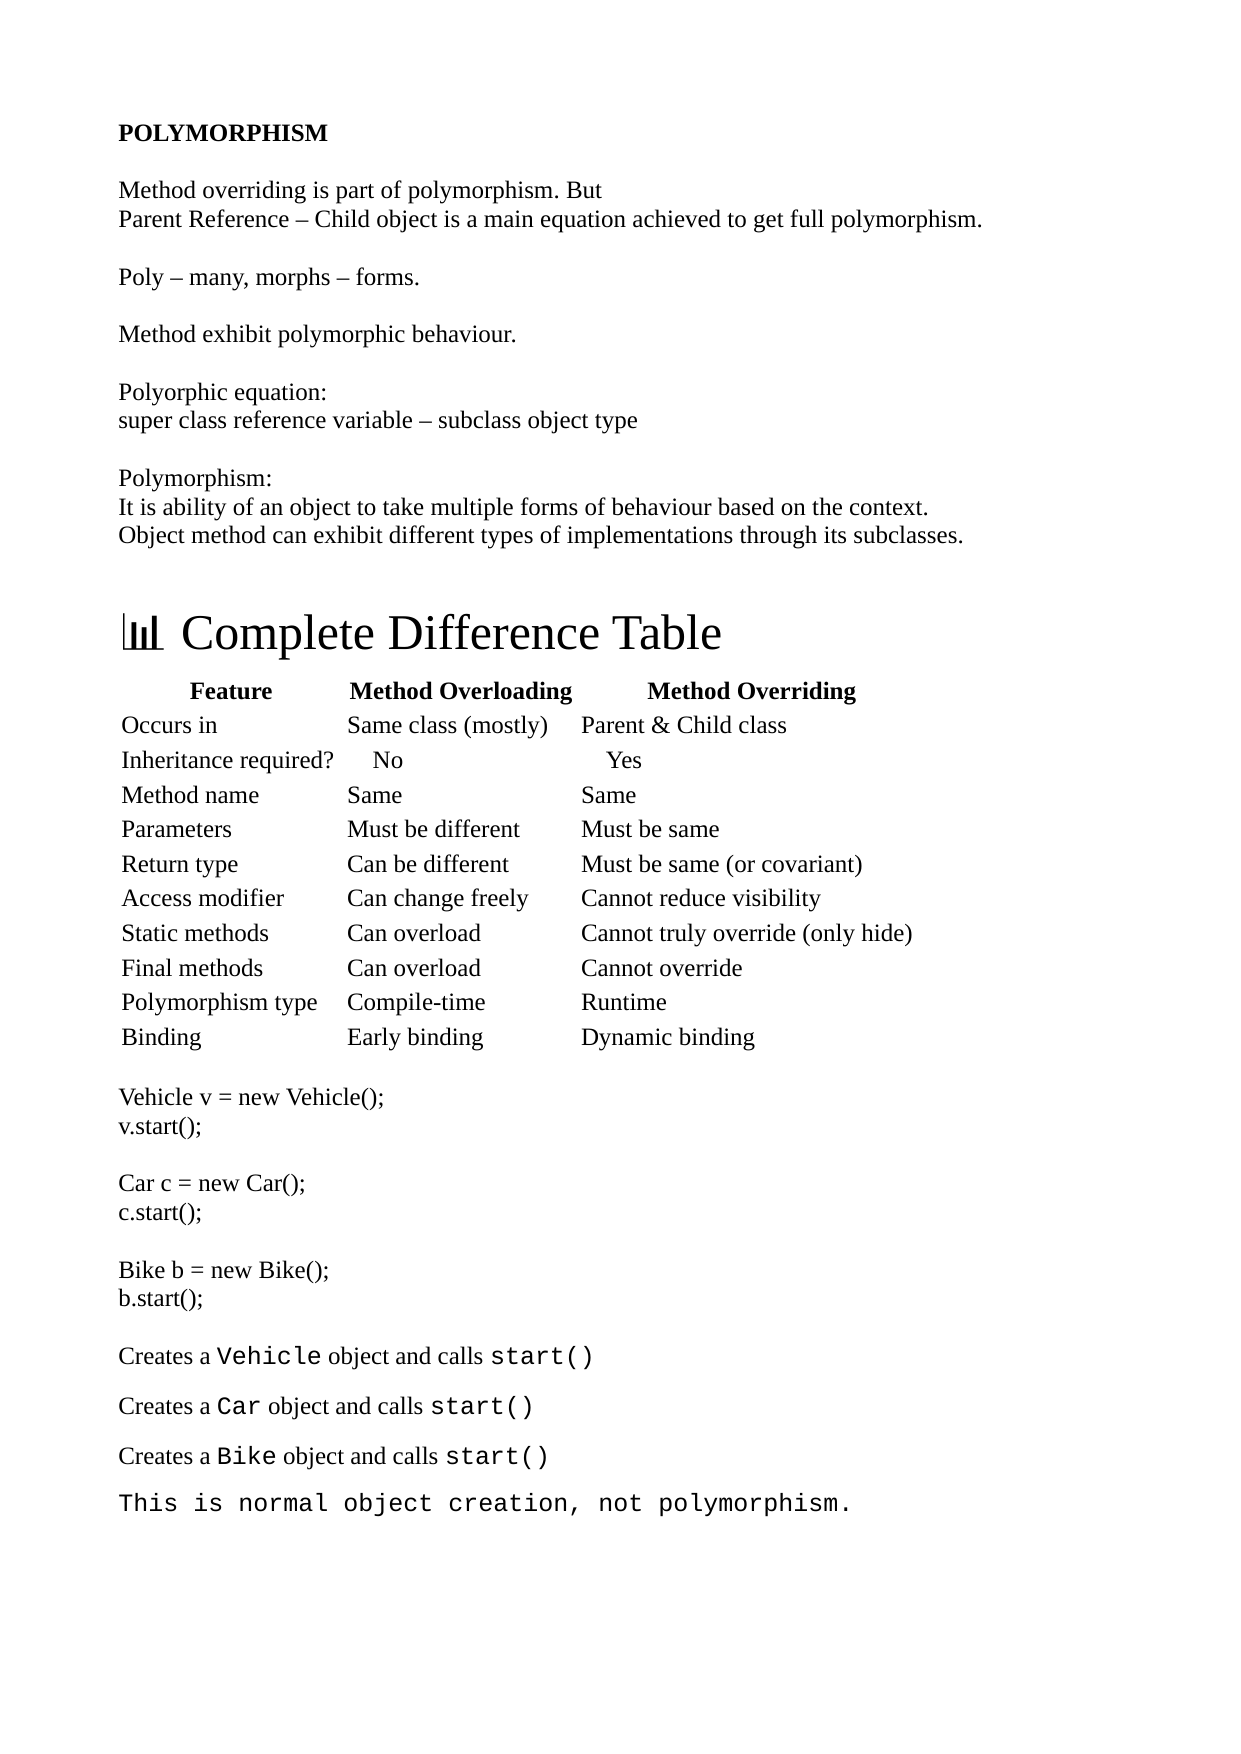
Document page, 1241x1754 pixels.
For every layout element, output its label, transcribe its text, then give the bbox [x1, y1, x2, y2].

table_cell Parent & Child class [578, 708, 925, 742]
table_cell Inheritance required? [118, 742, 344, 777]
text Object method can exhibit different types of implementations through its subclasses. [118, 521, 1122, 549]
table_cell Cannot truly override (only hide) [578, 915, 925, 950]
text Poly – many, morphs – forms. [118, 262, 1122, 291]
table_cell Same [578, 777, 925, 811]
table_header Method Overriding [578, 673, 925, 708]
table_cell Must be same [578, 811, 925, 846]
text It is ability of an object to take multiple forms of behaviour based on the context. [118, 492, 1122, 521]
table_cell Method name [118, 777, 344, 811]
table_cell Polymorphism type [118, 984, 344, 1019]
table_cell ❌ No [344, 742, 578, 777]
text Polymorphism: [118, 463, 1122, 492]
text Creates a Bike object and calls start() [118, 1441, 1122, 1472]
table_header Method Overloading [344, 673, 578, 708]
text Method overriding is part of polymorphism. But [118, 176, 1122, 204]
table_cell Binding [118, 1019, 344, 1053]
table_cell Can overload [344, 915, 578, 950]
text super class reference variable – subclass object type [118, 406, 1122, 434]
table_header Feature [118, 673, 344, 708]
text Polyorphic equation: [118, 377, 1122, 406]
table_cell Static methods [118, 915, 344, 950]
table_cell Runtime [578, 984, 925, 1019]
table_cell Can be different [344, 846, 578, 881]
table_cell Must be different [344, 811, 578, 846]
table_cell Early binding [344, 1019, 578, 1053]
text POLYMORPHISM [118, 118, 1122, 147]
table_cell Access modifier [118, 881, 344, 915]
text Creates a Car object and calls start() [118, 1391, 1122, 1422]
table_cell Same class (mostly) [344, 708, 578, 742]
text Creates a Vehicle object and calls start() [118, 1341, 1122, 1372]
table_cell Final methods [118, 950, 344, 984]
table_cell Can overload [344, 950, 578, 984]
table_cell Dynamic binding [578, 1019, 925, 1053]
subtitle 📊 Complete Difference Table [118, 603, 1122, 661]
text Parent Reference – Child object is a main equation achieved to get full polymorphism. [118, 204, 1122, 233]
table_cell Cannot reduce visibility [578, 881, 925, 915]
text This is normal object creation, not polymorphism. [118, 1491, 1122, 1519]
text Vehicle v = new Vehicle(); v.start(); Car c = new Car(); c.start(); Bike b = new Bike(); b.start(); [118, 1082, 1122, 1312]
table_cell Occurs in [118, 708, 344, 742]
table_cell ✅ Yes [578, 742, 925, 777]
table_cell Same [344, 777, 578, 811]
table_cell Must be same (or covariant) [578, 846, 925, 881]
table_cell Can change freely [344, 881, 578, 915]
table_cell Cannot override [578, 950, 925, 984]
table_cell Return type [118, 846, 344, 881]
table_cell Parameters [118, 811, 344, 846]
table_cell Compile-time [344, 984, 578, 1019]
text Method exhibit polymorphic behaviour. [118, 319, 1122, 348]
